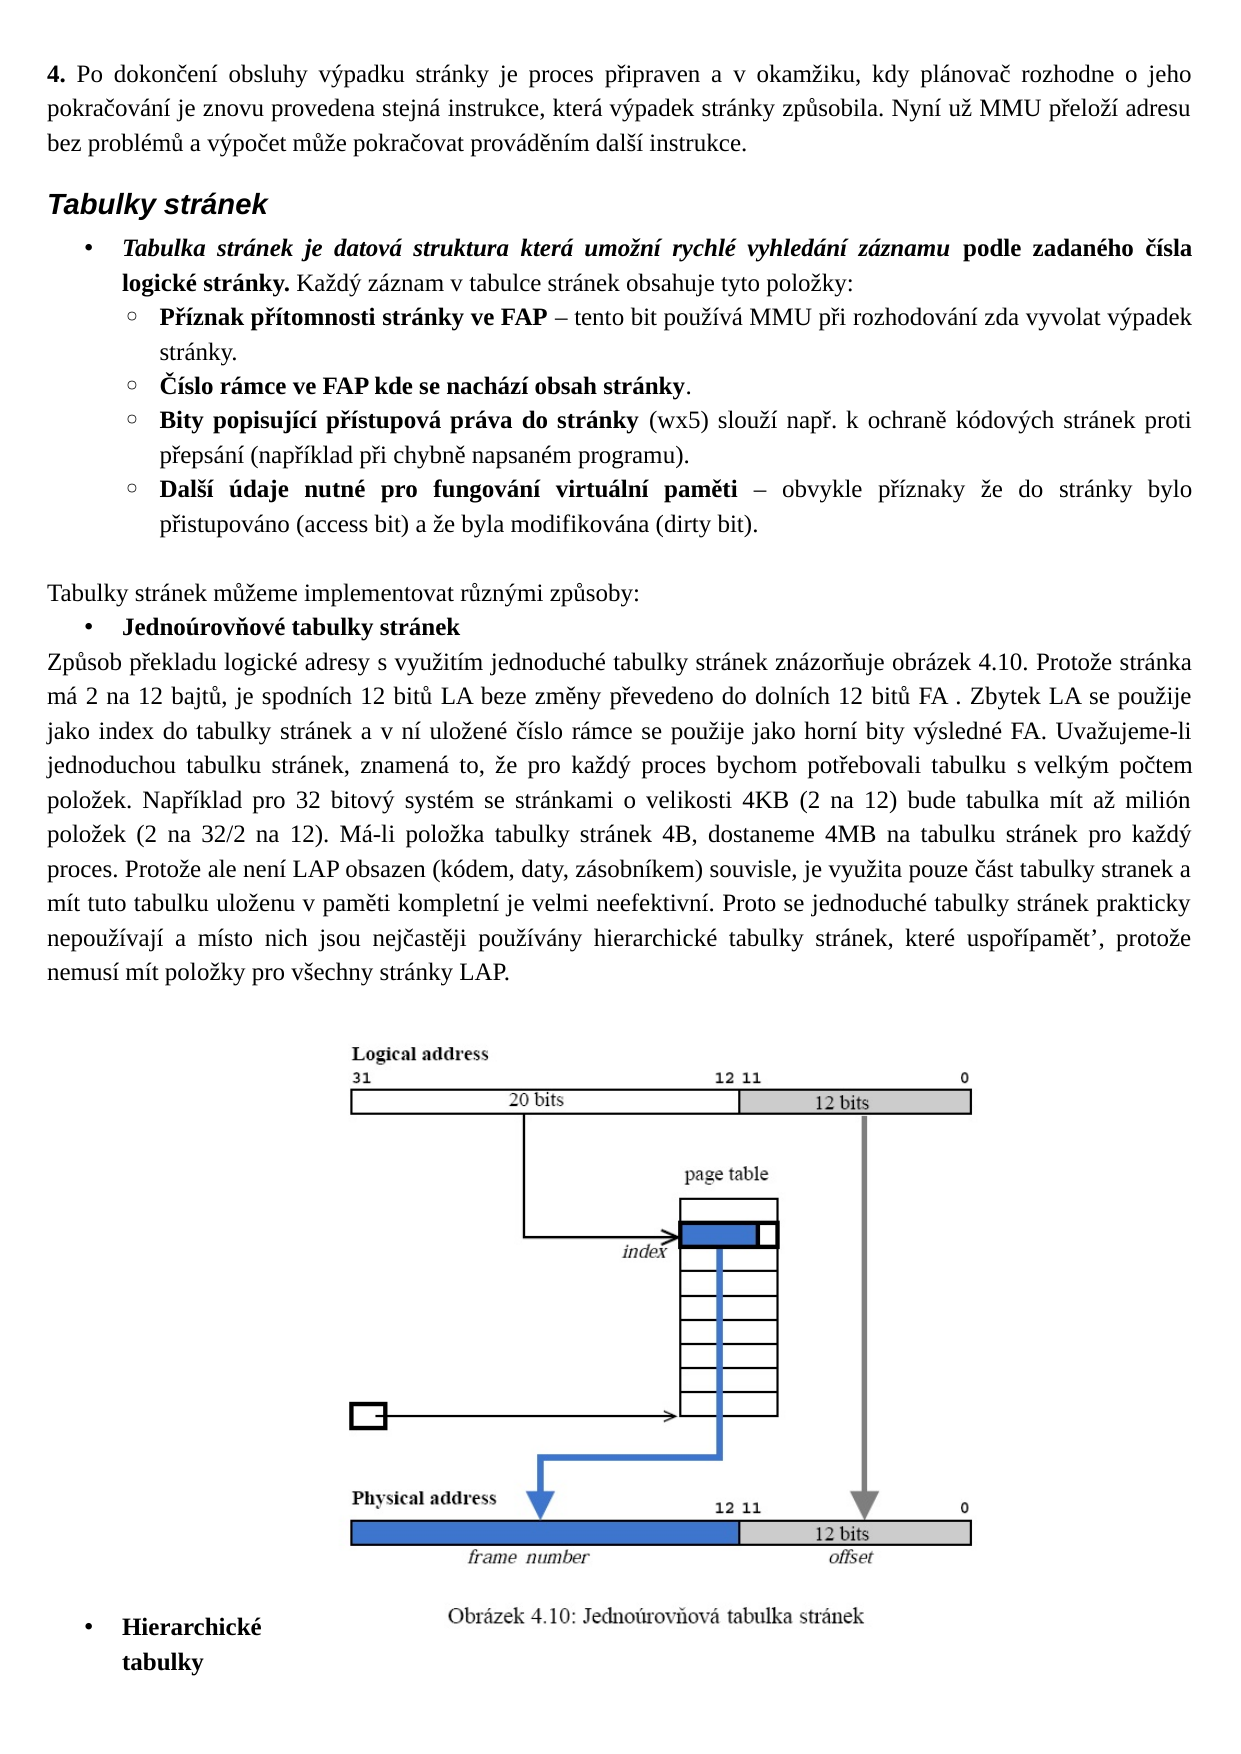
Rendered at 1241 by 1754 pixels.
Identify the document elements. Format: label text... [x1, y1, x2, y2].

list Jednoúrovňové tabulky stránek [84, 612, 1193, 641]
text Způsob překladu logické adresy s využitím jednoduché tabulky stránek znázorňuje obrázek 4.10. Protože stránka má 2 na 12 bajtů, je spodních 12 bitů LA beze změny převedeno do dolních 12 bitů FA . Zbytek LA se použije jako index do tabulky stránek a v ní uložené číslo rámce se použije jako horní bity výsledné FA. Uvažujeme-li jednoduchou tabulku stránek, znamená to, že pro každý proces bychom potřebovali tabulku s velkým počtem položek. Například pro 32 bitový systém se stránkami o velikosti 4KB (2 na 12) bude tabulka mít až milión položek (2 na 32/2 na 12). Má-li položka tabulky stránek 4B, dostaneme 4MB na tabulku stránek pro každý proces. Protože ale není LAP obsazen (kódem, daty, zásobníkem) souvisle, je využita pouze část tabulky stranek a mít tuto tabulku uloženu v paměti kompletní je velmi neefektivní. Proto se jednoduché tabulky stránek prakticky nepoužívají a místo nich jsou nejčastěji používány hierarchické tabulky stránek, které uspořípamět’, protože nemusí mít položky pro všechny stránky LAP. [47, 647, 1193, 986]
list Další údaje nutné pro fungování virtuální paměti – obvykle příznaky že do stránky bylo přistupováno (access bit) a že byla modifikována (dirty bit). [122, 474, 1193, 538]
text 4. Po dokončení obsluhy výpadku stránky je proces připraven a v okamžiku, kdy plánovač rozhodne o jeho pokračování je znovu provedena stejná instrukce, která výpadek stránky způsobila. Nyní už MMU přeloží adresu bez problémů a výpočet může pokračovat prováděním další instrukce. [47, 59, 1193, 156]
text Tabulky stránek můžeme implementovat různými způsoby: [47, 578, 1193, 607]
list Číslo rámce ve FAP kde se nachází obsah stránky. [122, 371, 1193, 400]
list Příznak přítomnosti stránky ve FAP – tento bit používá MMU při rozhodování zda vyvolat výpadek stránky. [122, 302, 1193, 365]
list Hierarchické tabulky [84, 1612, 1193, 1676]
subtitle Tabulky stránek [47, 187, 1193, 221]
list Tabulka stránek je datová struktura která umožní rychlé vyhledání záznamu podle zadaného čísla logické stránky. Každý záznam v tabulce stránek obsahuje tyto položky: [84, 233, 1193, 296]
list Bity popisující přístupová práva do stránky (wx5) slouží např. k ochraně kódových stránek proti přepsání (například při chybně napsaném programu). [122, 406, 1193, 469]
picture [287, 1009, 1007, 1654]
